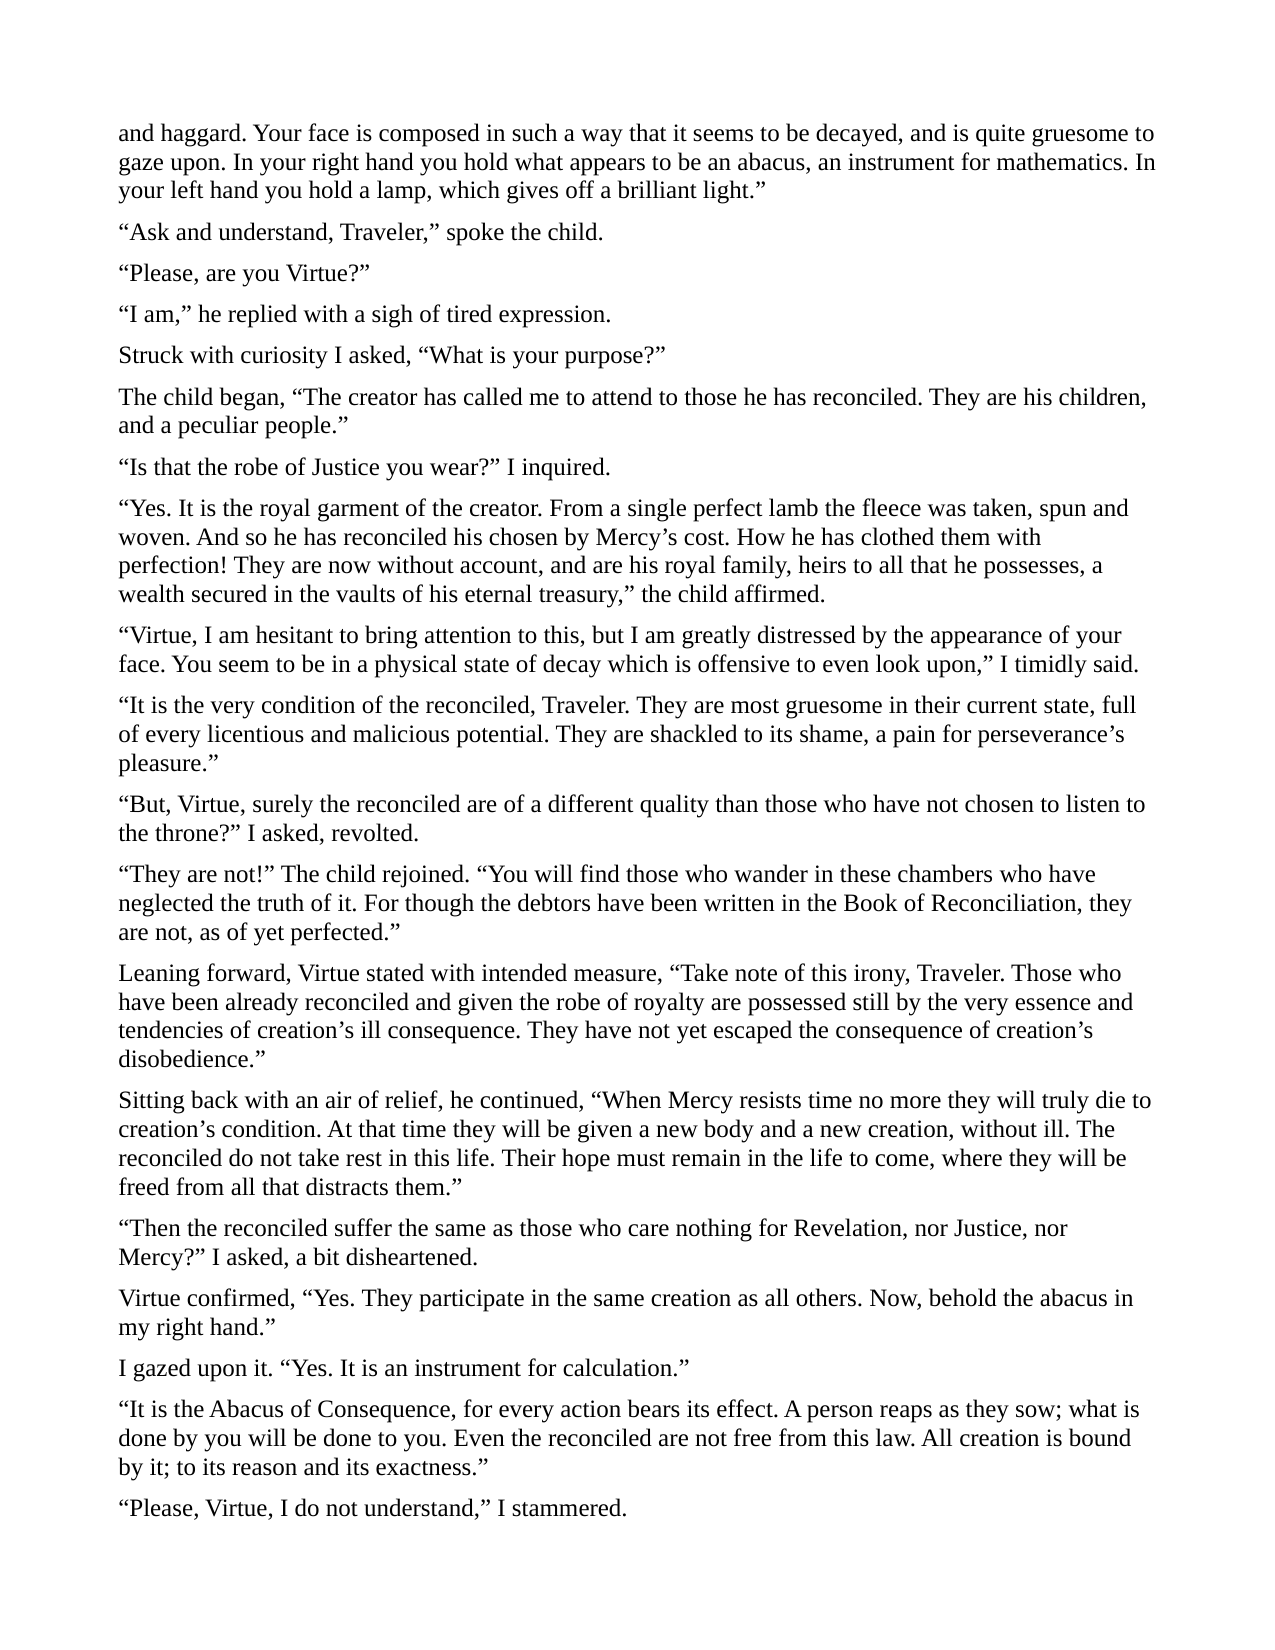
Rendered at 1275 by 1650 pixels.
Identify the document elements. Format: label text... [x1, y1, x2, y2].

text “They are not!” The child rejoined. “You will find those who wander in these chambers who have neglected the truth of it. For though the debtors have been written in the Book of Reconciliation, they are not, as of yet perfected.” [118, 859, 1157, 946]
text The child began, “The creator has called me to attend to those he has reconciled. They are his children, and a peculiar people.” [118, 382, 1157, 439]
text and haggard. Your face is composed in such a way that it seems to be decayed, and is quite gruesome to gaze upon. In your right hand you hold what appears to be an abacus, an instrument for mathematics. In your left hand you hold a lamp, which gives off a brilliant light.” [118, 118, 1157, 204]
text “It is the Abacus of Consequence, for every action bears its effect. A person reaps as they sow; what is done by you will be done to you. Even the reconciled are not free from this law. All creation is bound by it; to its reason and its exactness.” [118, 1394, 1157, 1481]
text Leaning forward, Virtue stated with intended measure, “Take note of this irony, Traveler. Those who have been already reconciled and given the robe of royalty are possessed still by the very essence and tendencies of creation’s ill consequence. They have not yet escaped the consequence of creation’s disobedience.” [118, 958, 1157, 1073]
text “Ask and understand, Traveler,” spoke the child. [118, 217, 1157, 246]
text “But, Virtue, surely the reconciled are of a different quality than those who have not chosen to listen to the throne?” I asked, revolted. [118, 789, 1157, 847]
text Virtue confirmed, “Yes. They participate in the same creation as all others. Now, behold the abacus in my right hand.” [118, 1283, 1157, 1341]
text I gazed upon it. “Yes. It is an instrument for calculation.” [118, 1353, 1157, 1382]
text “Please, are you Virtue?” [118, 258, 1157, 287]
text “I am,” he replied with a sigh of tired expression. [118, 299, 1157, 328]
text “Virtue, I am hesitant to bring attention to this, but I am greatly distressed by the appearance of your face. You seem to be in a physical state of decay which is offensive to even look upon,” I timidly said. [118, 621, 1157, 678]
text “It is the very condition of the reconciled, Traveler. They are most gruesome in their current state, full of every licentious and malicious potential. They are shackled to its shame, a pain for perseverance’s pleasure.” [118, 691, 1157, 777]
text “Please, Virtue, I do not understand,” I stammered. [118, 1493, 1157, 1522]
text “Then the reconciled suffer the same as those who care nothing for Revelation, nor Justice, nor Mercy?” I asked, a bit disheartened. [118, 1213, 1157, 1271]
text “Is that the robe of Justice you wear?” I inquired. [118, 452, 1157, 481]
text Struck with curiosity I asked, “What is your purpose?” [118, 341, 1157, 369]
text “Yes. It is the royal garment of the creator. From a single perfect lamb the fleece was taken, spun and woven. And so he has reconciled his chosen by Mercy’s cost. How he has clothed them with perfection! They are now without account, and are his royal family, heirs to all that he possesses, a wealth secured in the vaults of his eternal treasury,” the child affirmed. [118, 493, 1157, 608]
text Sitting back with an air of relief, he continued, “When Mercy resists time no more they will truly die to creation’s condition. At that time they will be given a new body and a new creation, without ill. The reconciled do not take rest in this life. Their hope must remain in the life to come, where they will be freed from all that distracts them.” [118, 1086, 1157, 1201]
